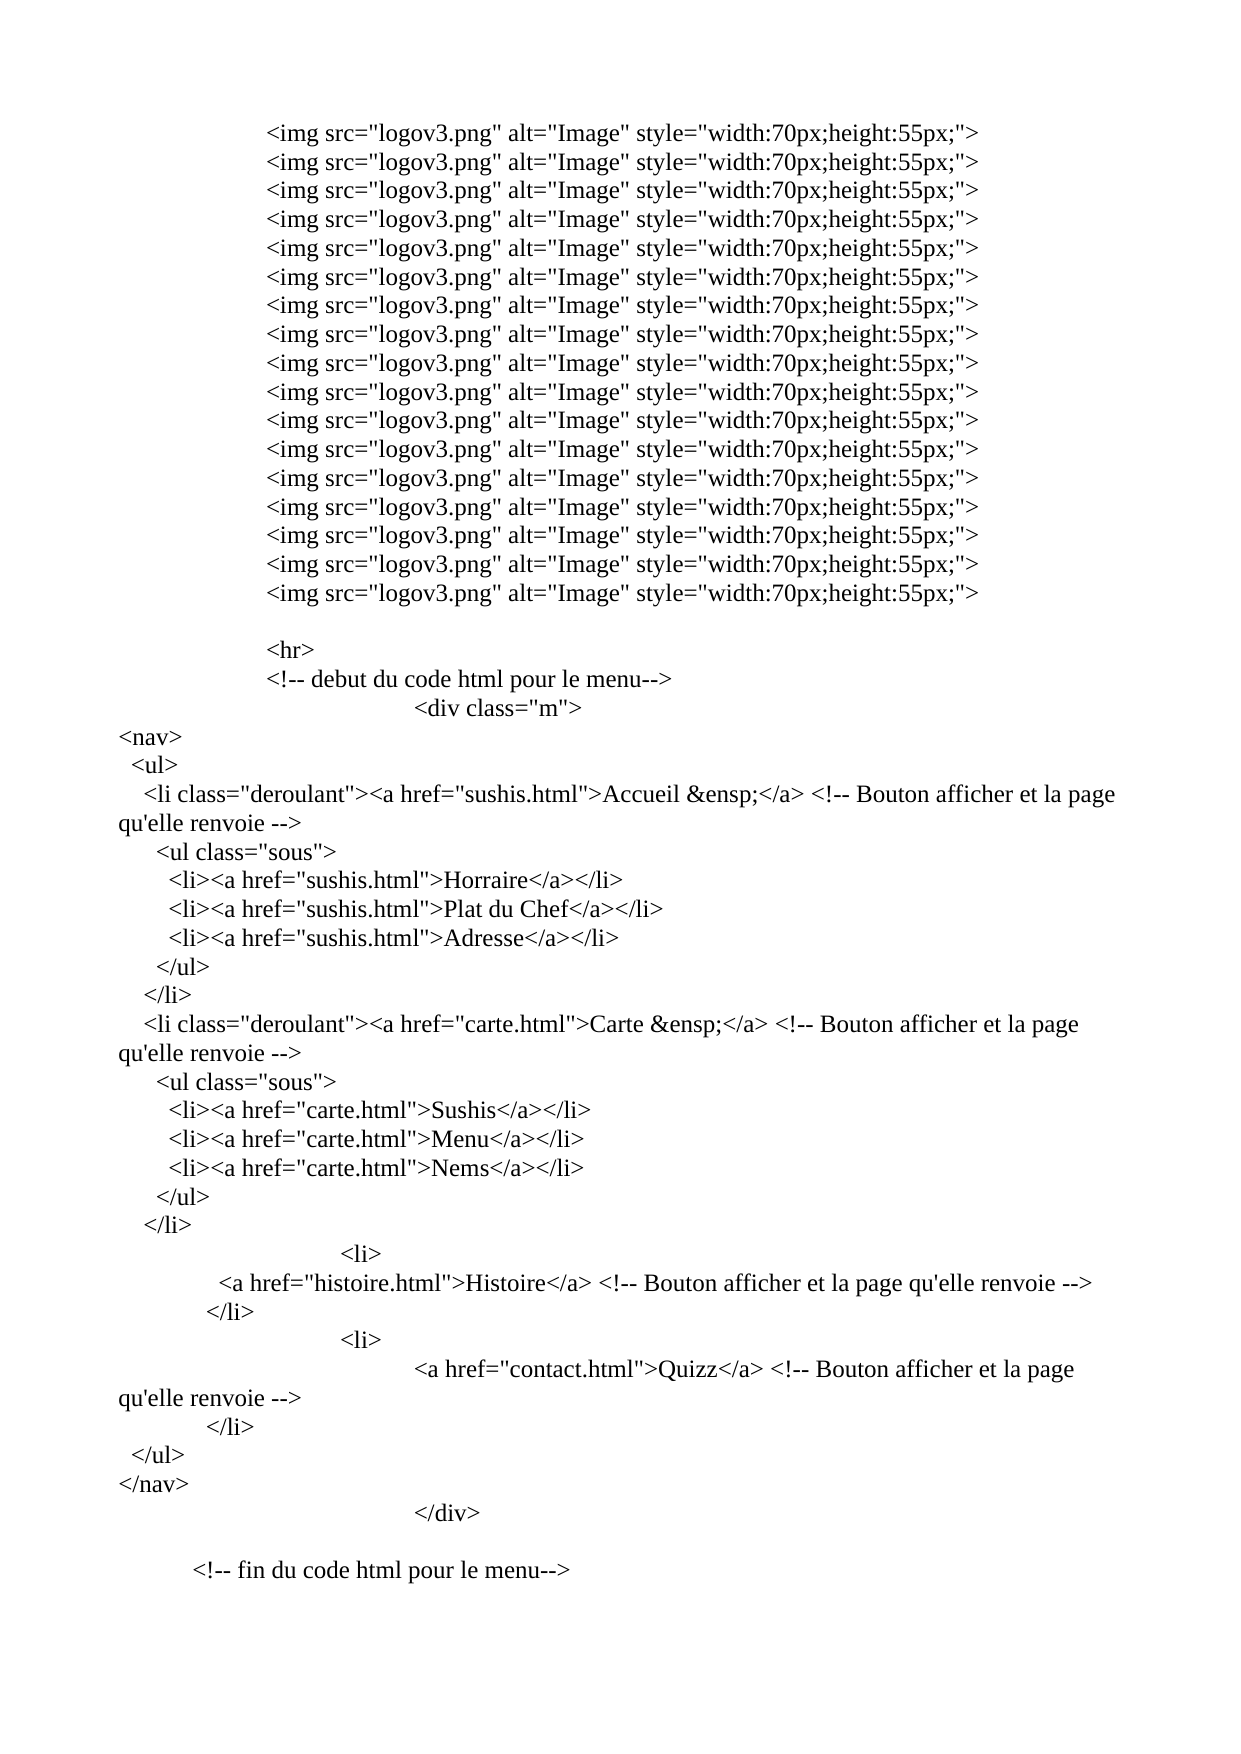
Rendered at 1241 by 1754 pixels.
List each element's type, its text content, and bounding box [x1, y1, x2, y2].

text <div class="m"> [118, 693, 1122, 722]
text <img src="logov3.png" alt="Image" style="width:70px;height:55px;"> [118, 492, 1122, 521]
text <img src="logov3.png" alt="Image" style="width:70px;height:55px;"> [118, 291, 1122, 319]
text </ul> [118, 1182, 1122, 1211]
text <img src="logov3.png" alt="Image" style="width:70px;height:55px;"> [118, 434, 1122, 463]
text <a href="contact.html">Quizz</a> <!-- Bouton afficher et la page qu'elle renvoie --> [118, 1354, 1122, 1412]
text </li> [118, 1412, 1122, 1441]
text <!-- debut du code html pour le menu--> [118, 664, 1122, 693]
text <li><a href="carte.html">Menu</a></li> [118, 1124, 1122, 1153]
text <img src="logov3.png" alt="Image" style="width:70px;height:55px;"> [118, 377, 1122, 406]
text <img src="logov3.png" alt="Image" style="width:70px;height:55px;"> [118, 233, 1122, 262]
text </ul> [118, 1441, 1122, 1469]
text <li class="deroulant"><a href="sushis.html">Accueil &ensp;</a> <!-- Bouton afficher et la page qu'elle renvoie --> [118, 779, 1122, 837]
text <hr> [118, 636, 1122, 664]
text <img src="logov3.png" alt="Image" style="width:70px;height:55px;"> [118, 118, 1122, 147]
text <li> [118, 1239, 1122, 1268]
text </li> [118, 1211, 1122, 1239]
text <img src="logov3.png" alt="Image" style="width:70px;height:55px;"> [118, 319, 1122, 348]
text </div> [118, 1498, 1122, 1527]
text <img src="logov3.png" alt="Image" style="width:70px;height:55px;"> [118, 262, 1122, 291]
text <ul class="sous"> [118, 837, 1122, 866]
text <img src="logov3.png" alt="Image" style="width:70px;height:55px;"> [118, 521, 1122, 549]
text </ul> [118, 952, 1122, 981]
text <img src="logov3.png" alt="Image" style="width:70px;height:55px;"> [118, 348, 1122, 377]
text <li><a href="carte.html">Sushis</a></li> [118, 1096, 1122, 1124]
text <img src="logov3.png" alt="Image" style="width:70px;height:55px;"> [118, 176, 1122, 204]
text <img src="logov3.png" alt="Image" style="width:70px;height:55px;"> [118, 406, 1122, 434]
text <ul> [118, 751, 1122, 779]
text <img src="logov3.png" alt="Image" style="width:70px;height:55px;"> [118, 578, 1122, 607]
text <li><a href="sushis.html">Horraire</a></li> [118, 866, 1122, 894]
text <nav> [118, 722, 1122, 751]
text </li> [118, 981, 1122, 1009]
text <img src="logov3.png" alt="Image" style="width:70px;height:55px;"> [118, 549, 1122, 578]
text <li><a href="carte.html">Nems</a></li> [118, 1153, 1122, 1182]
text <img src="logov3.png" alt="Image" style="width:70px;height:55px;"> [118, 147, 1122, 176]
text <li><a href="sushis.html">Adresse</a></li> [118, 923, 1122, 952]
text <a href="histoire.html">Histoire</a> <!-- Bouton afficher et la page qu'elle renvoie --> [118, 1268, 1122, 1297]
text <ul class="sous"> [118, 1067, 1122, 1096]
text </nav> [118, 1469, 1122, 1498]
text <img src="logov3.png" alt="Image" style="width:70px;height:55px;"> [118, 204, 1122, 233]
text <li> [118, 1326, 1122, 1354]
text <img src="logov3.png" alt="Image" style="width:70px;height:55px;"> [118, 463, 1122, 492]
text </li> [118, 1297, 1122, 1326]
text <li class="deroulant"><a href="carte.html">Carte &ensp;</a> <!-- Bouton afficher et la page qu'elle renvoie --> [118, 1009, 1122, 1067]
text <!-- fin du code html pour le menu--> [118, 1556, 1122, 1584]
text <li><a href="sushis.html">Plat du Chef</a></li> [118, 894, 1122, 923]
